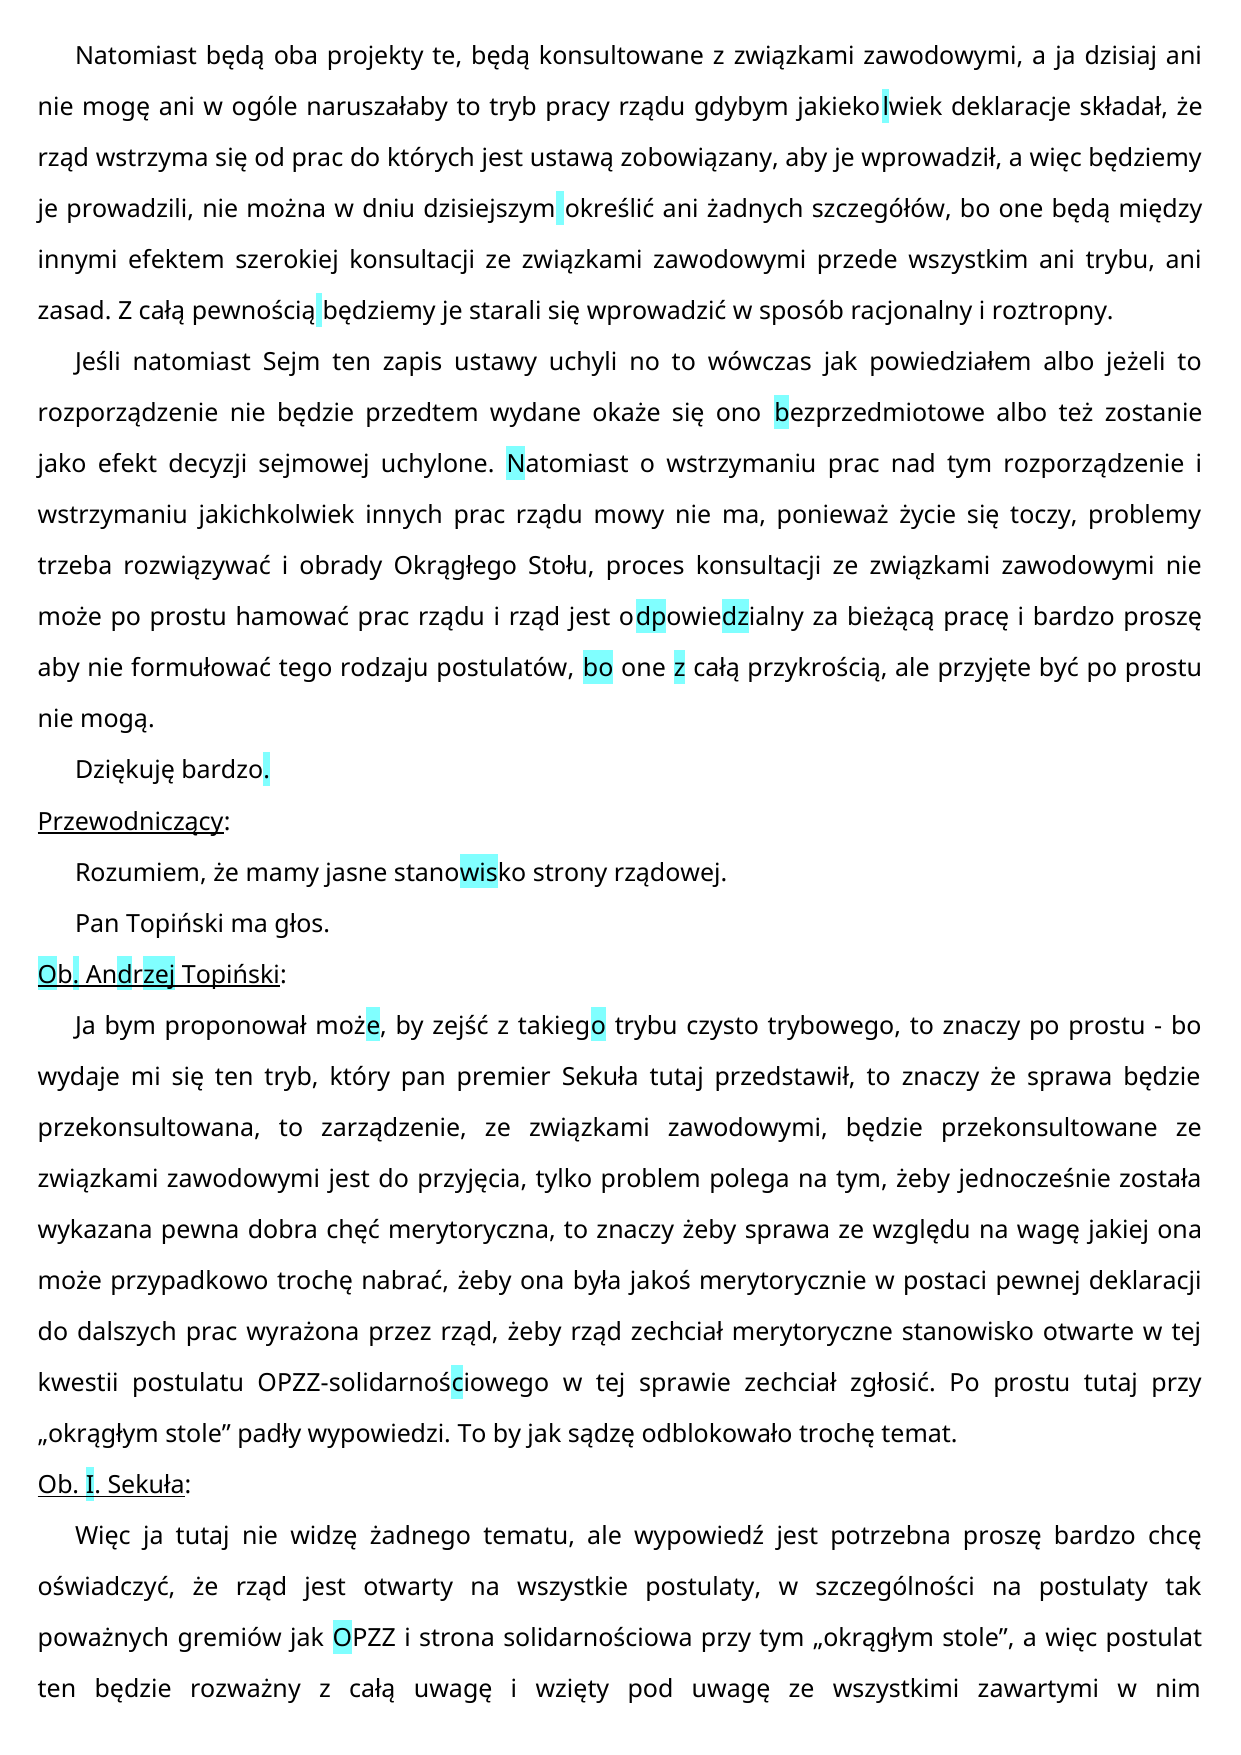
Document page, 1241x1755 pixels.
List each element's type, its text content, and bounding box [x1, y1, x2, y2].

text Ja bym proponował może, by zejść z takiego trybu czysto trybowego, to znaczy po prostu - bo wydaje mi się ten tryb, który pan premier Sekuła tutaj przedstawił, to znaczy że sprawa będzie przekonsultowana, to zarządzenie, ze związkami zawodowymi, będzie przekonsultowane ze związkami zawodowymi jest do przyjęcia, tylko problem polega na tym, żeby jednocześnie została wykazana pewna dobra chęć merytoryczna, to znaczy żeby sprawa ze względu na wagę jakiej ona może przypadkowo trochę nabrać, żeby ona była jakoś merytorycznie w postaci pewnej deklaracji do dalszych prac wyrażona przez rząd, żeby rząd zechciał merytoryczne stanowisko otwarte w tej kwestii postulatu OPZZ-solidarnościowego w tej sprawie zechciał zgłosić. Po prostu tutaj przy „okrągłym stole” padły wypowiedzi. To by jak sądzę odblokowało trochę temat. [37, 1007, 1203, 1450]
text Ob. Andrzej Topiński: [37, 956, 1203, 990]
text Więc ja tutaj nie widzę żadnego tematu, ale wypowiedź jest potrzebna proszę bardzo chcę oświadczyć, że rząd jest otwarty na wszystkie postulaty, w szczególności na postulaty tak poważnych gremiów jak OPZZ i strona solidarnościowa przy tym „okrągłym stole”, a więc postulat ten będzie rozważny z całą uwagę i wzięty pod uwagę ze wszystkimi zawartymi w nim [37, 1518, 1203, 1705]
text Dziękuję bardzo. [37, 752, 1203, 786]
text Rozumiem, że mamy jasne stanowisko strony rządowej. [37, 854, 1203, 888]
text Pan Topiński ma głos. [37, 905, 1203, 939]
text Jeśli natomiast Sejm ten zapis ustawy uchyli no to wówczas jak powiedziałem albo jeżeli to rozporządzenie nie będzie przedtem wydane okaże się ono bezprzedmiotowe albo też zostanie jako efekt decyzji sejmowej uchylone. Natomiast o wstrzymaniu prac nad tym rozporządzenie i wstrzymaniu jakichkolwiek innych prac rządu mowy nie ma, ponieważ życie się toczy, problemy trzeba rozwiązywać i obrady Okrągłego Stołu, proces konsultacji ze związkami zawodowymi nie może po prostu hamować prac rządu i rząd jest odpowiedzialny za bieżącą pracę i bardzo proszę aby nie formułować tego rodzaju postulatów, bo one z całą przykrością, ale przyjęte być po prostu nie mogą. [37, 344, 1203, 735]
text Przewodniczący: [37, 803, 1203, 837]
text Ob. I. Sekuła: [37, 1467, 1203, 1501]
text Natomiast będą oba projekty te, będą konsultowane z związkami zawodowymi, a ja dzisiaj ani nie mogę ani w ogóle naruszałaby to tryb pracy rządu gdybym jakiekolwiek deklaracje składał, że rząd wstrzyma się od prac do których jest ustawą zobowiązany, aby je wprowadził, a więc będziemy je prowadzili, nie można w dniu dzisiejszym określić ani żadnych szczegółów, bo one będą między innymi efektem szerokiej konsultacji ze związkami zawodowymi przede wszystkim ani trybu, ani zasad. Z całą pewnością będziemy je starali się wprowadzić w sposób racjonalny i roztropny. [37, 37, 1203, 327]
